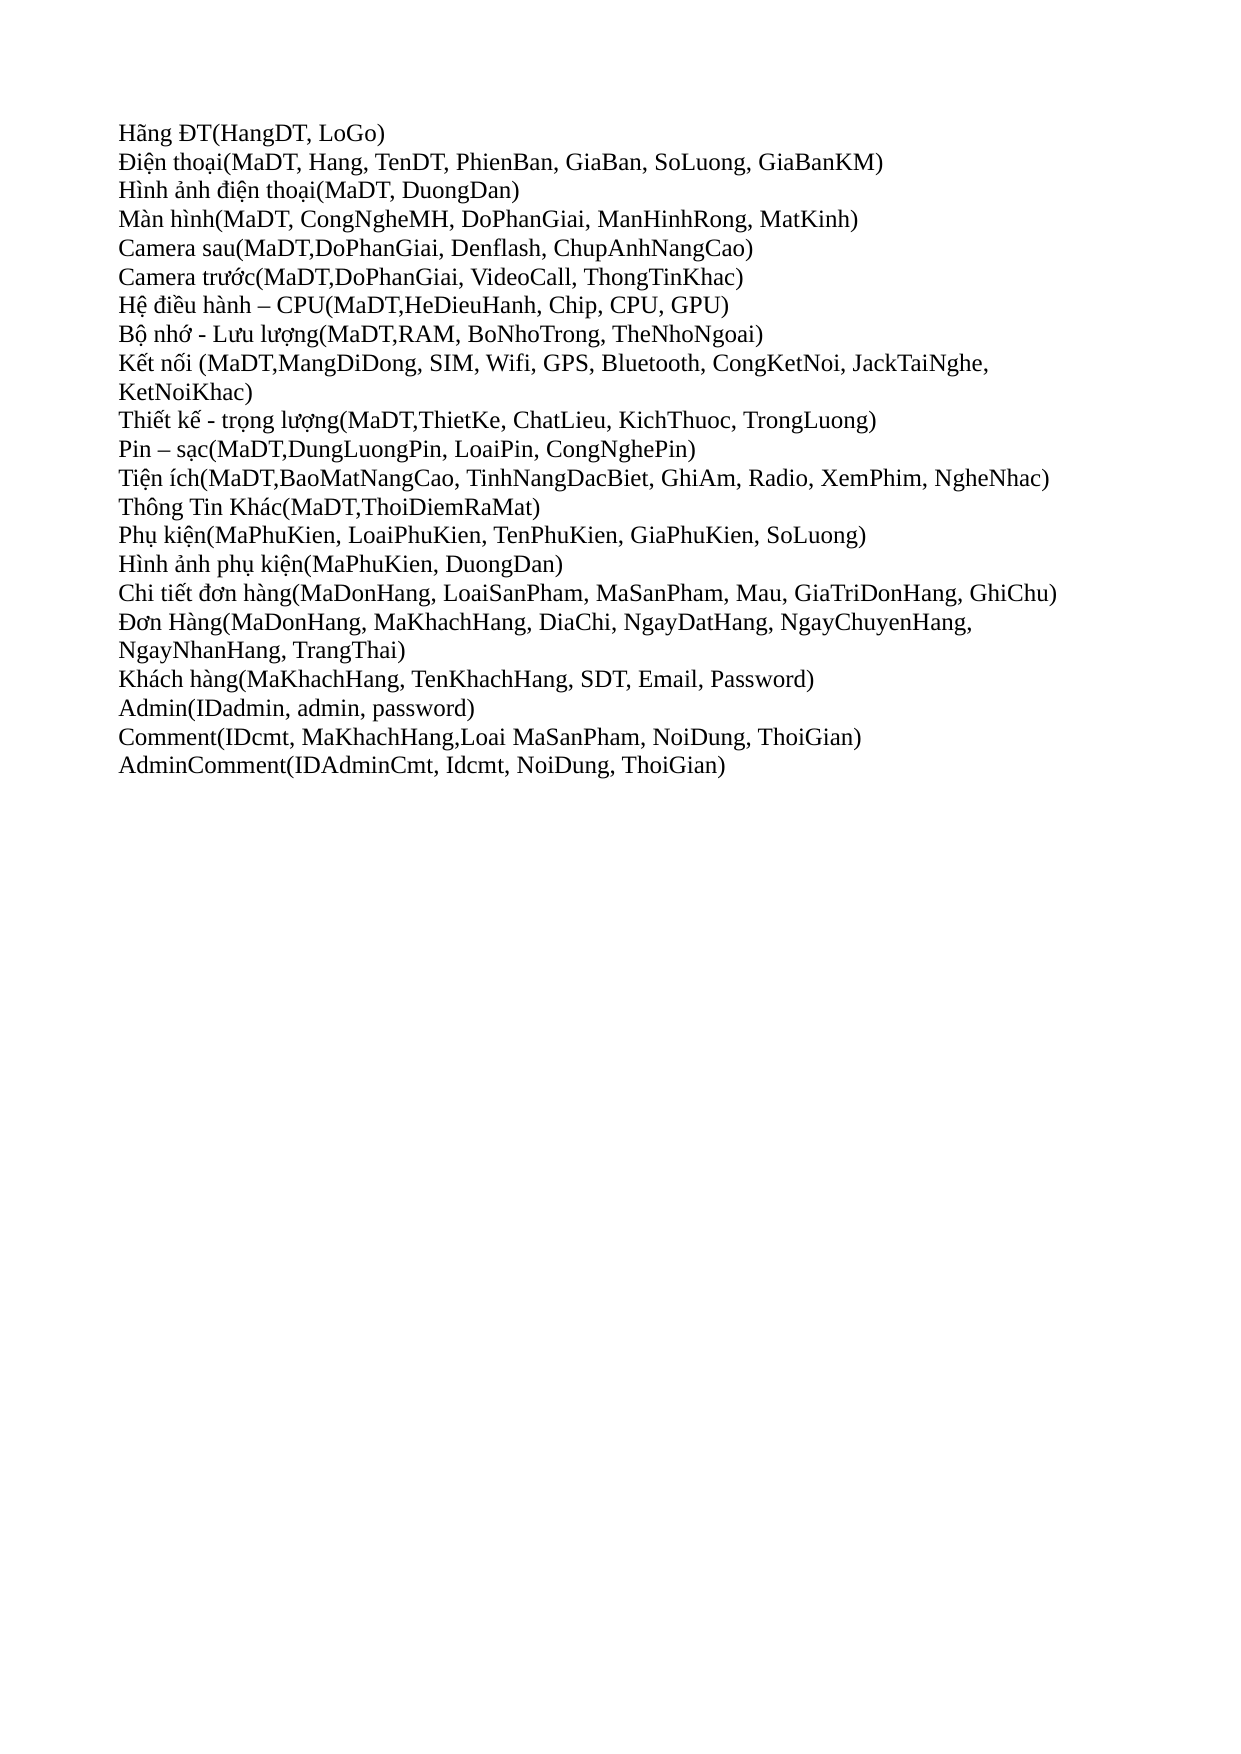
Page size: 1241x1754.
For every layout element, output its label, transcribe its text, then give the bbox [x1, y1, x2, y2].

text Thông Tin Khác(MaDT,ThoiDiemRaMat) [118, 492, 1122, 521]
text Màn hình(MaDT, CongNgheMH, DoPhanGiai, ManHinhRong, MatKinh) [118, 204, 1122, 233]
text Hình ảnh điện thoại(MaDT, DuongDan) [118, 176, 1122, 204]
text Pin – sạc(MaDT,DungLuongPin, LoaiPin, CongNghePin) [118, 434, 1122, 463]
text AdminComment(IDAdminCmt, Idcmt, NoiDung, ThoiGian) [118, 751, 1122, 779]
text Comment(IDcmt, MaKhachHang,Loai MaSanPham, NoiDung, ThoiGian) [118, 722, 1122, 751]
text Hình ảnh phụ kiện(MaPhuKien, DuongDan) [118, 549, 1122, 578]
text Đơn Hàng(MaDonHang, MaKhachHang, DiaChi, NgayDatHang, NgayChuyenHang, NgayNhanHang, TrangThai) [118, 607, 1122, 664]
text Admin(IDadmin, admin, password) [118, 693, 1122, 722]
text Phụ kiện(MaPhuKien, LoaiPhuKien, TenPhuKien, GiaPhuKien, SoLuong) [118, 521, 1122, 549]
text Hệ điều hành – CPU(MaDT,HeDieuHanh, Chip, CPU, GPU) [118, 291, 1122, 319]
text Camera trước(MaDT,DoPhanGiai, VideoCall, ThongTinKhac) [118, 262, 1122, 291]
text Thiết kế - trọng lượng(MaDT,ThietKe, ChatLieu, KichThuoc, TrongLuong) [118, 406, 1122, 434]
text Điện thoại(MaDT, Hang, TenDT, PhienBan, GiaBan, SoLuong, GiaBanKM) [118, 147, 1122, 176]
text Khách hàng(MaKhachHang, TenKhachHang, SDT, Email, Password) [118, 664, 1122, 693]
text Kết nối (MaDT,MangDiDong, SIM, Wifi, GPS, Bluetooth, CongKetNoi, JackTaiNghe, KetNoiKhac) [118, 348, 1122, 406]
text Bộ nhớ - Lưu lượng(MaDT,RAM, BoNhoTrong, TheNhoNgoai) [118, 319, 1122, 348]
text Hãng ĐT(HangDT, LoGo) [118, 118, 1122, 147]
text Tiện ích(MaDT,BaoMatNangCao, TinhNangDacBiet, GhiAm, Radio, XemPhim, NgheNhac) [118, 463, 1122, 492]
text Camera sau(MaDT,DoPhanGiai, Denflash, ChupAnhNangCao) [118, 233, 1122, 262]
text Chi tiết đơn hàng(MaDonHang, LoaiSanPham, MaSanPham, Mau, GiaTriDonHang, GhiChu) [118, 578, 1122, 607]
